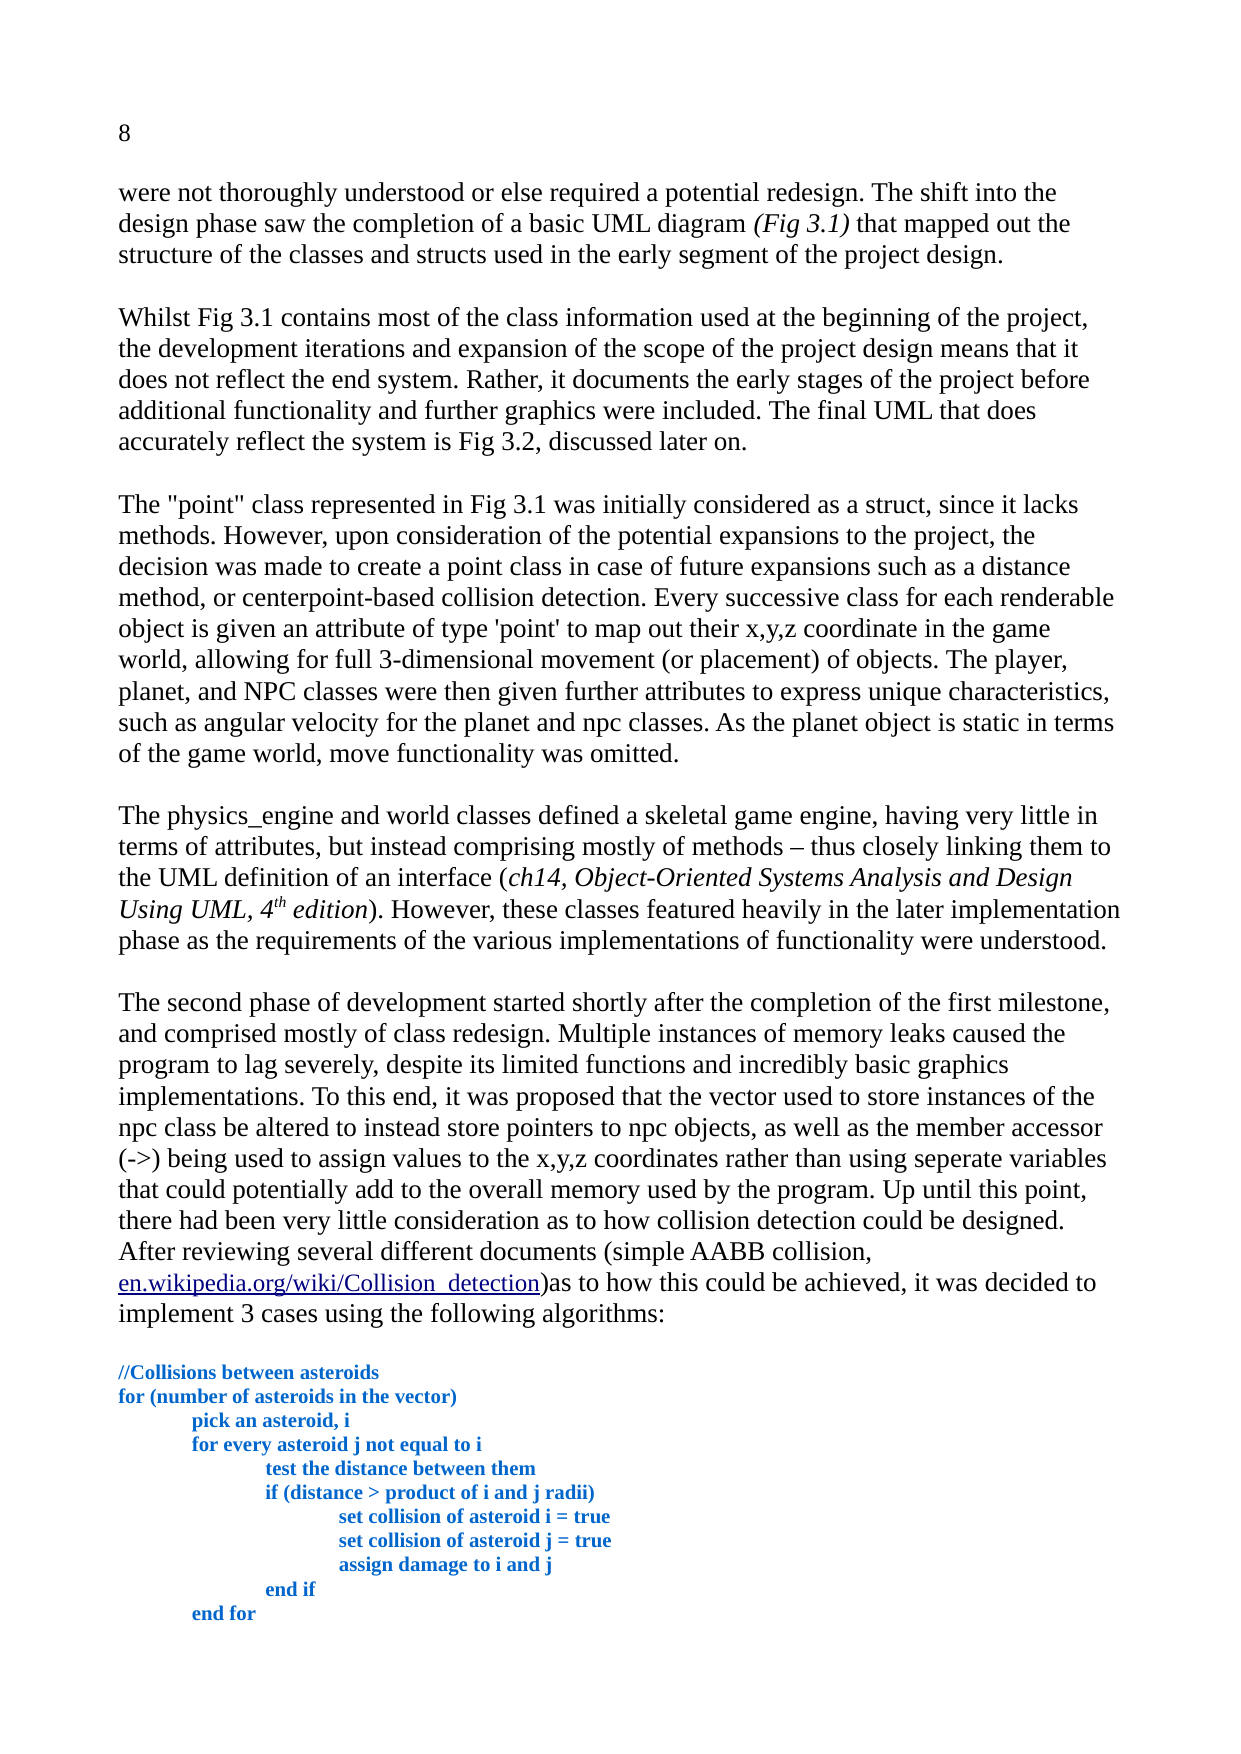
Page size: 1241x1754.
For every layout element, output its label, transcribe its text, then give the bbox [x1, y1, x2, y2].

text if (distance > product of i and j radii) [118, 1480, 1122, 1504]
text for every asteroid j not equal to i [118, 1432, 1122, 1456]
text pick an asteroid, i [118, 1408, 1122, 1432]
text Whilst Fig 3.1 contains most of the class information used at the beginning of the project, the development iterations and expansion of the scope of the project design means that it does not reflect the end system. Rather, it documents the early stages of the project before additional functionality and further graphics were included. The final UML that does accurately reflect the system is Fig 3.2, discussed later on. [118, 301, 1122, 457]
text set collision of asteroid i = true [118, 1504, 1122, 1528]
text test the distance between them [118, 1456, 1122, 1480]
text //Collisions between asteroids [118, 1360, 1122, 1384]
text The "point" class represented in Fig 3.1 was initially considered as a struct, since it lacks methods. However, upon consideration of the potential expansions to the project, the decision was made to create a point class in case of future expansions such as a distance method, or centerpoint-based collision detection. Every successive class for each renderable object is given an attribute of type 'point' to map out their x,y,z coordinate in the game world, allowing for full 3-dimensional movement (or placement) of objects. The player, planet, and NPC classes were then given further attributes to express unique characteristics, such as angular velocity for the planet and npc classes. As the planet object is static in terms of the game world, move functionality was omitted. [118, 488, 1122, 768]
text The physics_engine and world classes defined a skeletal game engine, having very little in terms of attributes, but instead comprising mostly of methods – thus closely linking them to the UML definition of an interface (ch14, Object-Oriented Systems Analysis and Design Using UML, 4th edition). However, these classes featured heavily in the later implementation phase as the requirements of the various implementations of functionality were understood. [118, 799, 1122, 955]
text end if [118, 1576, 1122, 1601]
text The second phase of development started shortly after the completion of the first milestone, and comprised mostly of class redesign. Multiple instances of memory leaks caused the program to lag severely, despite its limited functions and incredibly basic graphics implementations. To this end, it was proposed that the vector used to store instances of the npc class be altered to instead store pointers to npc objects, as well as the member accessor (->) being used to assign values to the x,y,z coordinates rather than using seperate variables that could potentially add to the overall memory used by the program. Up until this point, there had been very little consideration as to how collision detection could be designed. After reviewing several different documents (simple AABB collision, en.wikipedia.org/wiki/Collision_detection)as to how this could be achieved, it was decided to implement 3 cases using the following algorithms: [118, 986, 1122, 1329]
text were not thoroughly understood or else required a potential redesign. The shift into the design phase saw the completion of a basic UML diagram (Fig 3.1) that mapped out the structure of the classes and structs used in the early segment of the project design. [118, 176, 1122, 270]
text for (number of asteroids in the vector) [118, 1384, 1122, 1408]
text set collision of asteroid j = true [118, 1528, 1122, 1552]
text end for [118, 1601, 1122, 1624]
text assign damage to i and j [118, 1552, 1122, 1576]
